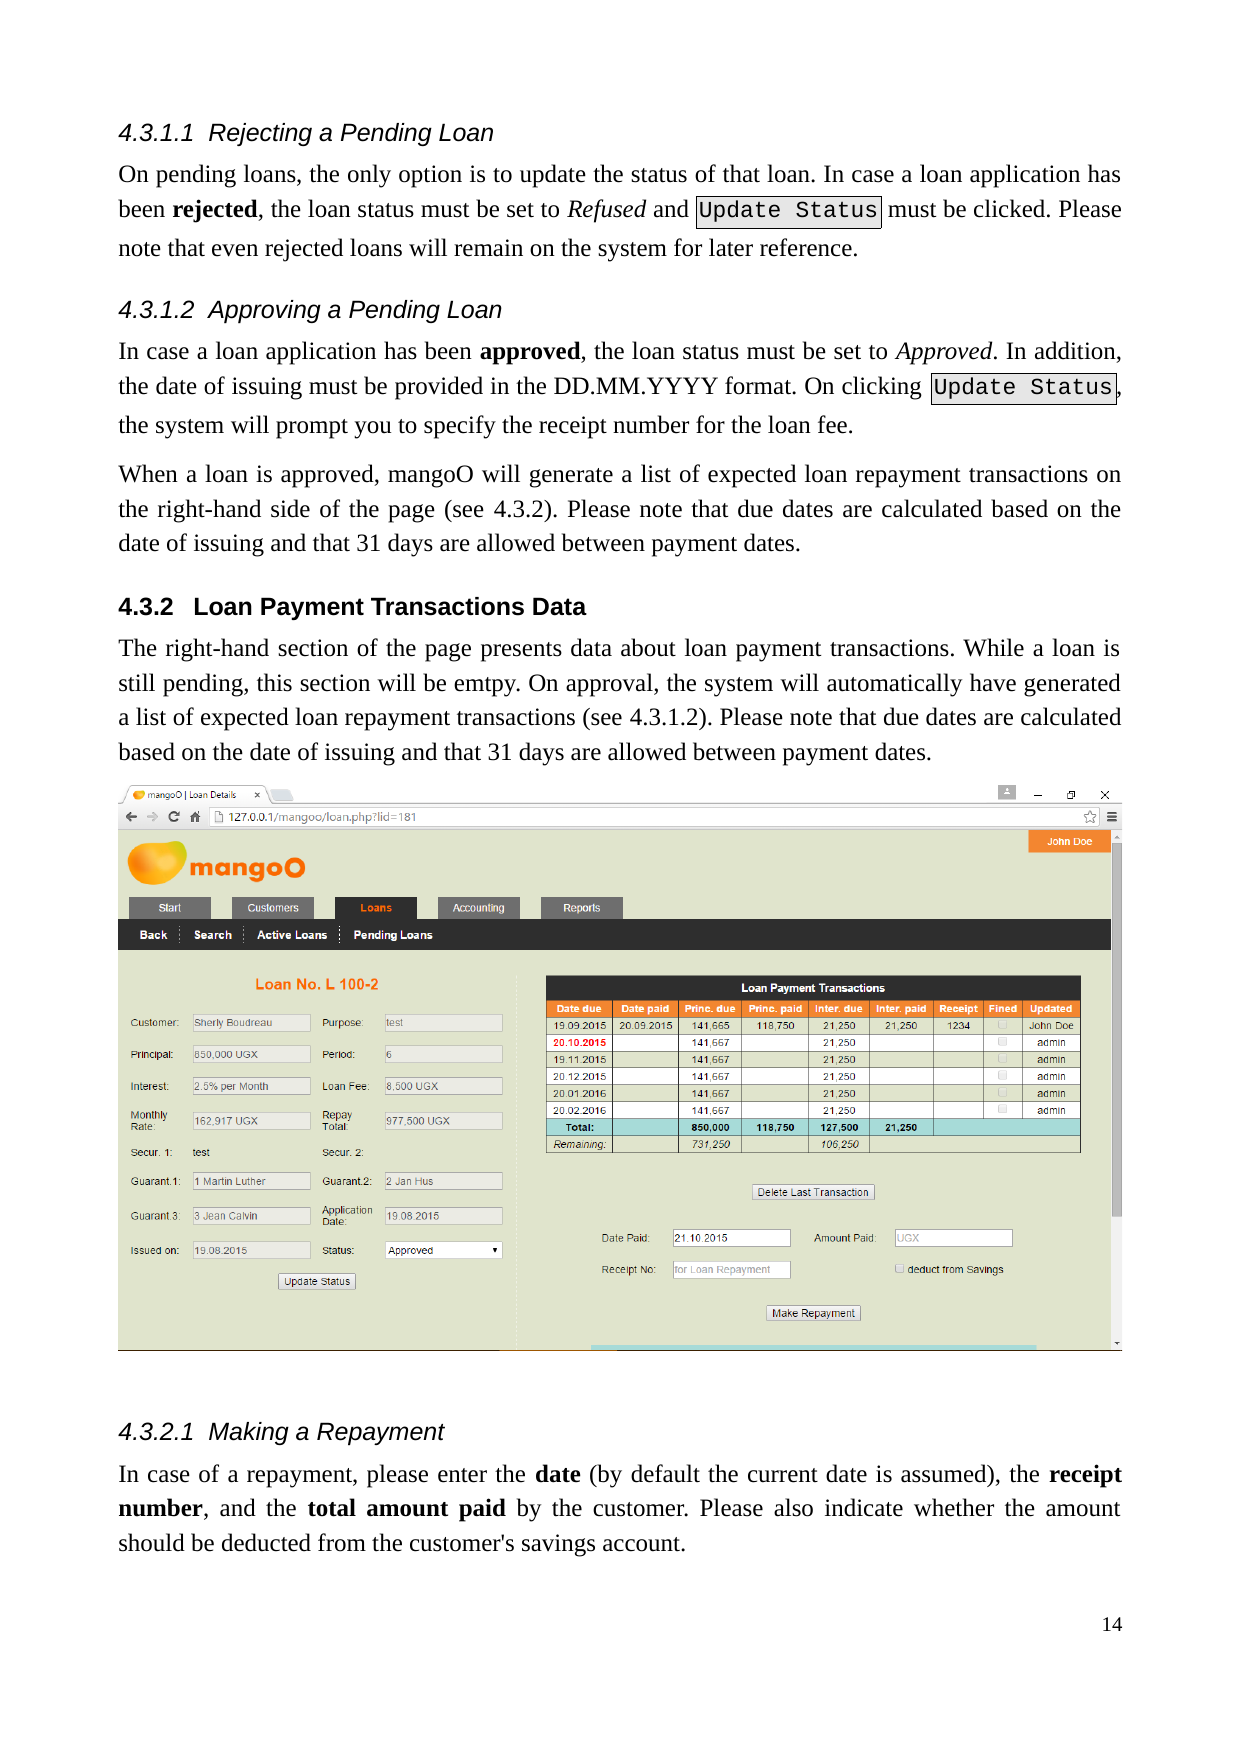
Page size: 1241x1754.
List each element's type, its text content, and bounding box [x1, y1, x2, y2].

text In case a loan application has been approved, the loan status must be set to Approved. In addition, the date of issuing must be provided in the DD.MM.YYYY format. On clicking Update Status, the system will prompt you to specify the receipt number for the loan fee. [118, 336, 1122, 439]
text On pending loans, the only option is to update the status of that loan. In case a loan application has been rejected, the loan status must be set to Refused and Update Status must be clicked. Please note that even rejected loans will remain on the system for later reference. [118, 159, 1122, 262]
subtitle Rejecting a Pending Loan [118, 118, 1122, 147]
text In case of a repayment, please enter the date (by default the current date is assumed), the receipt number, and the total amount paid by the customer. Please also indicate whether the amount should be deducted from the customer's savings account. [118, 1459, 1122, 1556]
subtitle Loan Payment Transactions Data [118, 592, 1122, 621]
subtitle Approving a Pending Loan [118, 295, 1122, 324]
picture [118, 785, 1123, 1351]
subtitle Making a Repayment [118, 1417, 1122, 1446]
text When a loan is approved, mangoO will generate a list of expected loan repayment transactions on the right-hand side of the page (see 4.3.2). Please note that due dates are calculated based on the date of issuing and that 31 days are allowed between payment dates. [118, 459, 1122, 557]
text The right-hand section of the page presents data about loan payment transactions. While a loan is still pending, this section will be emtpy. On approval, the system will automatically have generated a list of expected loan repayment transactions (see 4.3.1.2). Please note that due dates are calculated based on the date of issuing and that 31 days are allowed between payment dates. [118, 633, 1122, 765]
